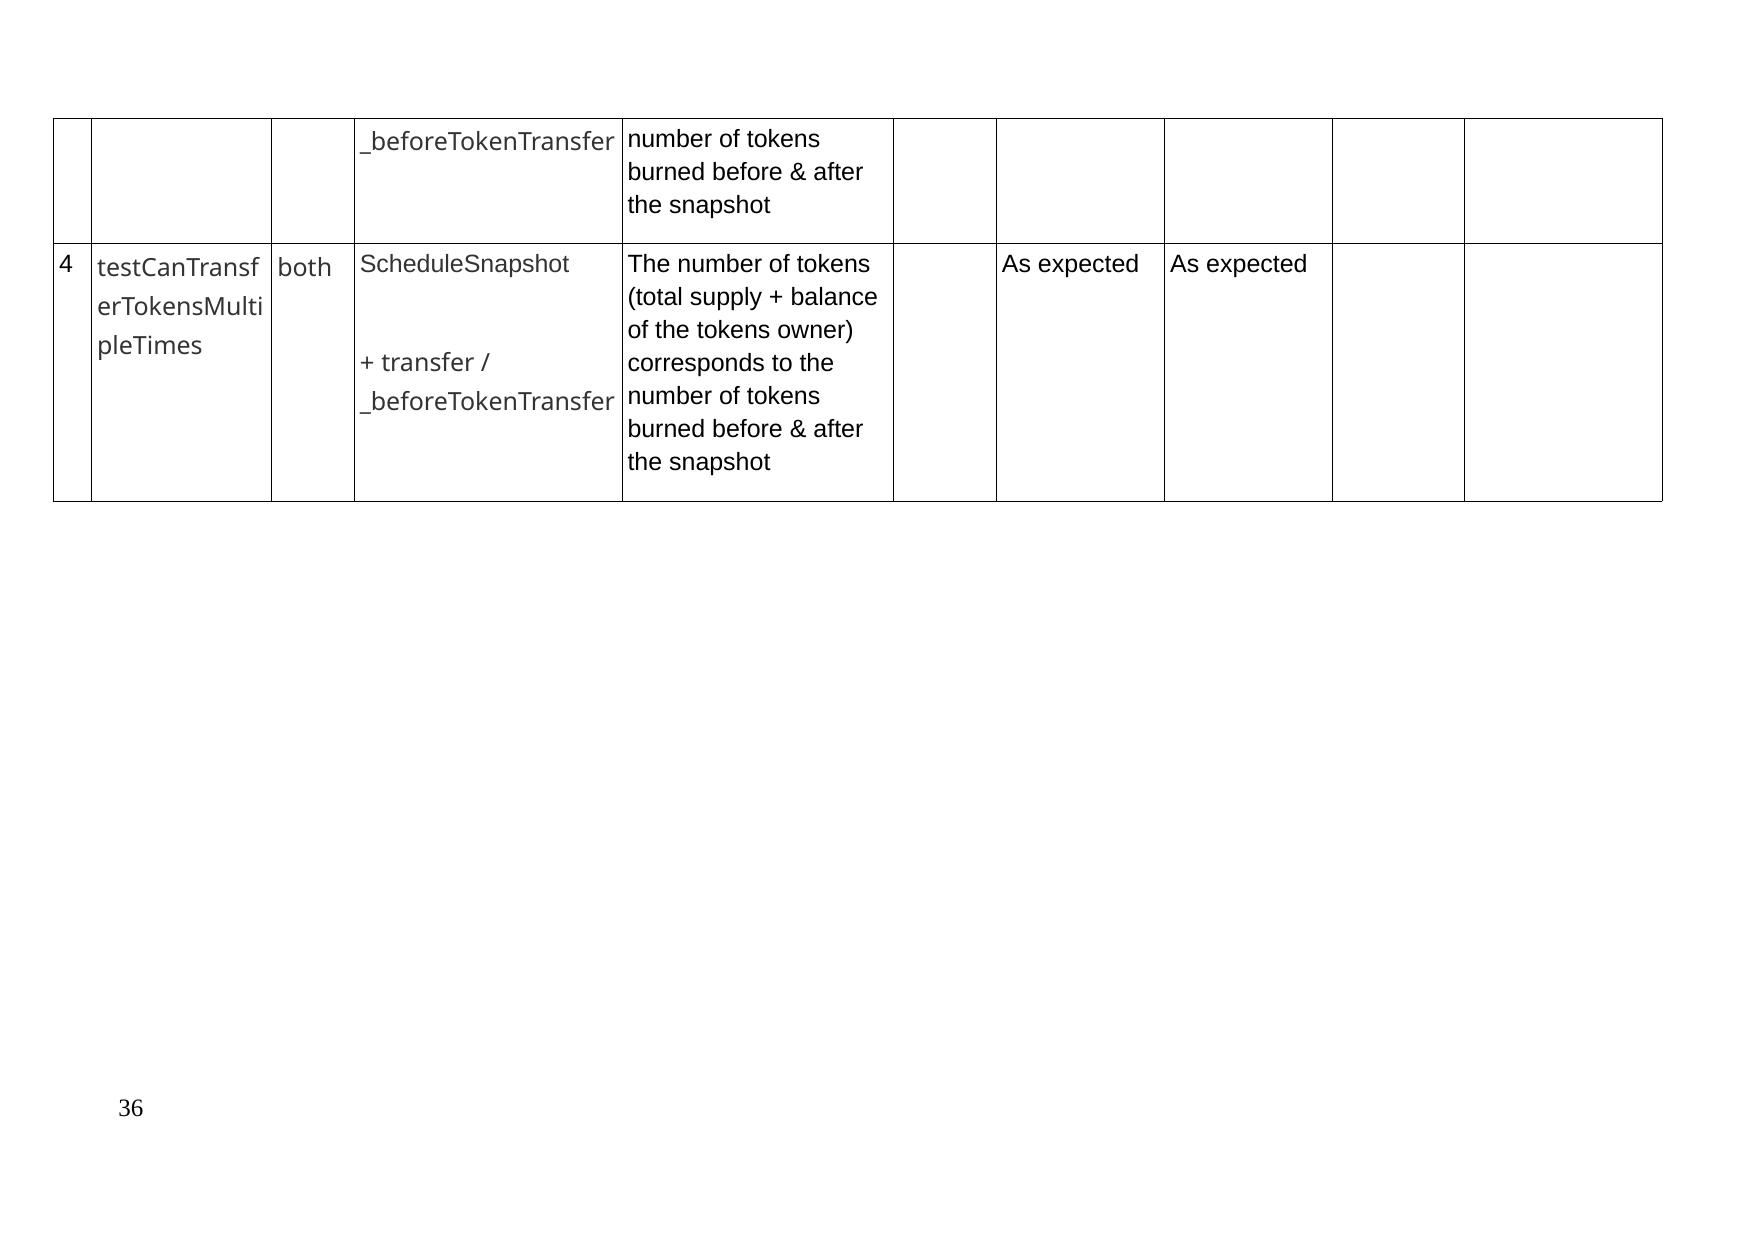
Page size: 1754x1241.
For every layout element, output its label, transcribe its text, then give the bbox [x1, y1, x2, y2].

table_cell 4 [54, 244, 91, 501]
table_cell [997, 119, 1164, 243]
table_cell As expected [997, 244, 1164, 501]
table_cell [1165, 119, 1332, 243]
table_cell _beforeTokenTransfer [355, 119, 622, 243]
table_cell [894, 119, 996, 243]
table_cell [894, 244, 996, 501]
table_cell number of tokens burned before & after the snapshot [623, 119, 893, 243]
table_cell [272, 119, 354, 243]
table_cell [1465, 244, 1662, 501]
table_cell The number of tokens (total supply + balance of the tokens owner) corresponds to the number of tokens burned before & after the snapshot [623, 244, 893, 501]
table_cell testCanTransferTokensMultipleTimes [92, 244, 271, 501]
table_cell [1465, 119, 1662, 243]
table_cell As expected [1165, 244, 1332, 501]
table_cell [92, 119, 271, 243]
table_cell both [272, 244, 354, 501]
table_cell ScheduleSnapshot + transfer / _beforeTokenTransfer [355, 244, 622, 501]
table_cell [1333, 244, 1464, 501]
table_cell [1333, 119, 1464, 243]
table_cell [54, 119, 91, 243]
